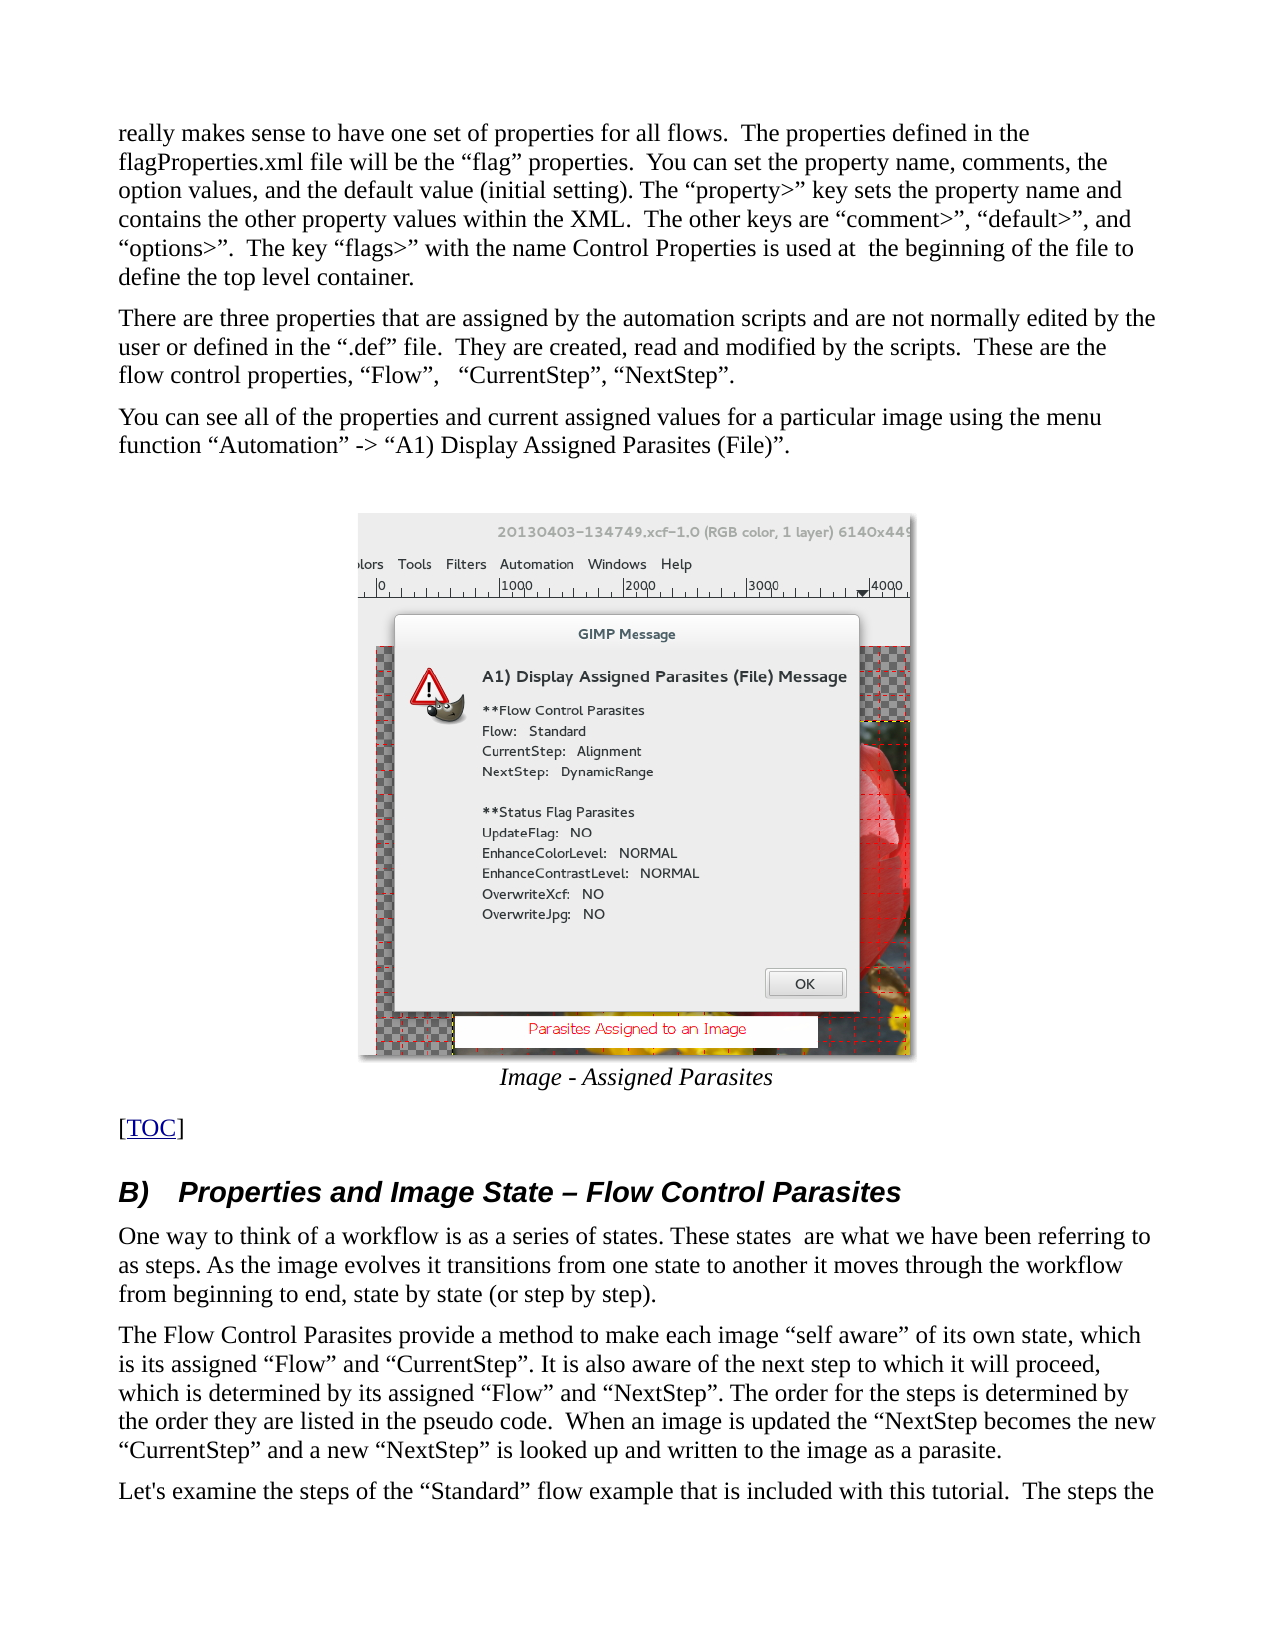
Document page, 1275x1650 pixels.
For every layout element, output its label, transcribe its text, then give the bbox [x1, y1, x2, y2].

text There are three properties that are assigned by the automation scripts and are not normally edited by the user or defined in the “.def” file. They are created, read and modified by the scripts. These are the flow control properties, “Flow”, “CurrentStep”, “NextStep”. [118, 303, 1157, 389]
text The Flow Control Parasites provide a method to make each image “self aware” of its own state, which is its assigned “Flow” and “CurrentStep”. It is also aware of the next step to which it will proceed, which is determined by its assigned “Flow” and “NextStep”. The order for the steps is determined by the order they are listed in the pseudo code. When an image is updated the “NextStep becomes the new “CurrentStep” and a new “NextStep” is looked up and written to the image as a parasite. [118, 1320, 1157, 1464]
text You can see all of the properties and current assigned values for a particular image using the menu function “Automation” -> “A1) Display Assigned Parasites (File)”. [118, 402, 1157, 459]
text One way to think of a workflow is as a series of states. These states are what we have been referring to as steps. As the image evolves it transitions from one state to another it moves through the workflow from beginning to end, state by state (or step by step). [118, 1221, 1157, 1308]
text really makes sense to have one set of properties for all flows. The properties defined in the flagProperties.xml file will be the “flag” properties. You can set the property name, comments, the option values, and the default value (initial setting). The “property>” key sets the property name and contains the other property values within the XML. The other keys are “comment>”, “default>”, and “options>”. The key “flags>” with the name Control Properties is used at the beginning of the file to define the top level container. [118, 118, 1157, 291]
text Image - Assigned Parasites [118, 526, 1157, 1091]
text Let's examine the steps of the “Standard” flow example that is included with this tutorial. The steps the [118, 1476, 1157, 1505]
picture [357, 513, 918, 1063]
subtitle Properties and Image State – Flow Control Parasites [118, 1175, 1157, 1209]
text [TOC] [118, 1113, 1157, 1141]
